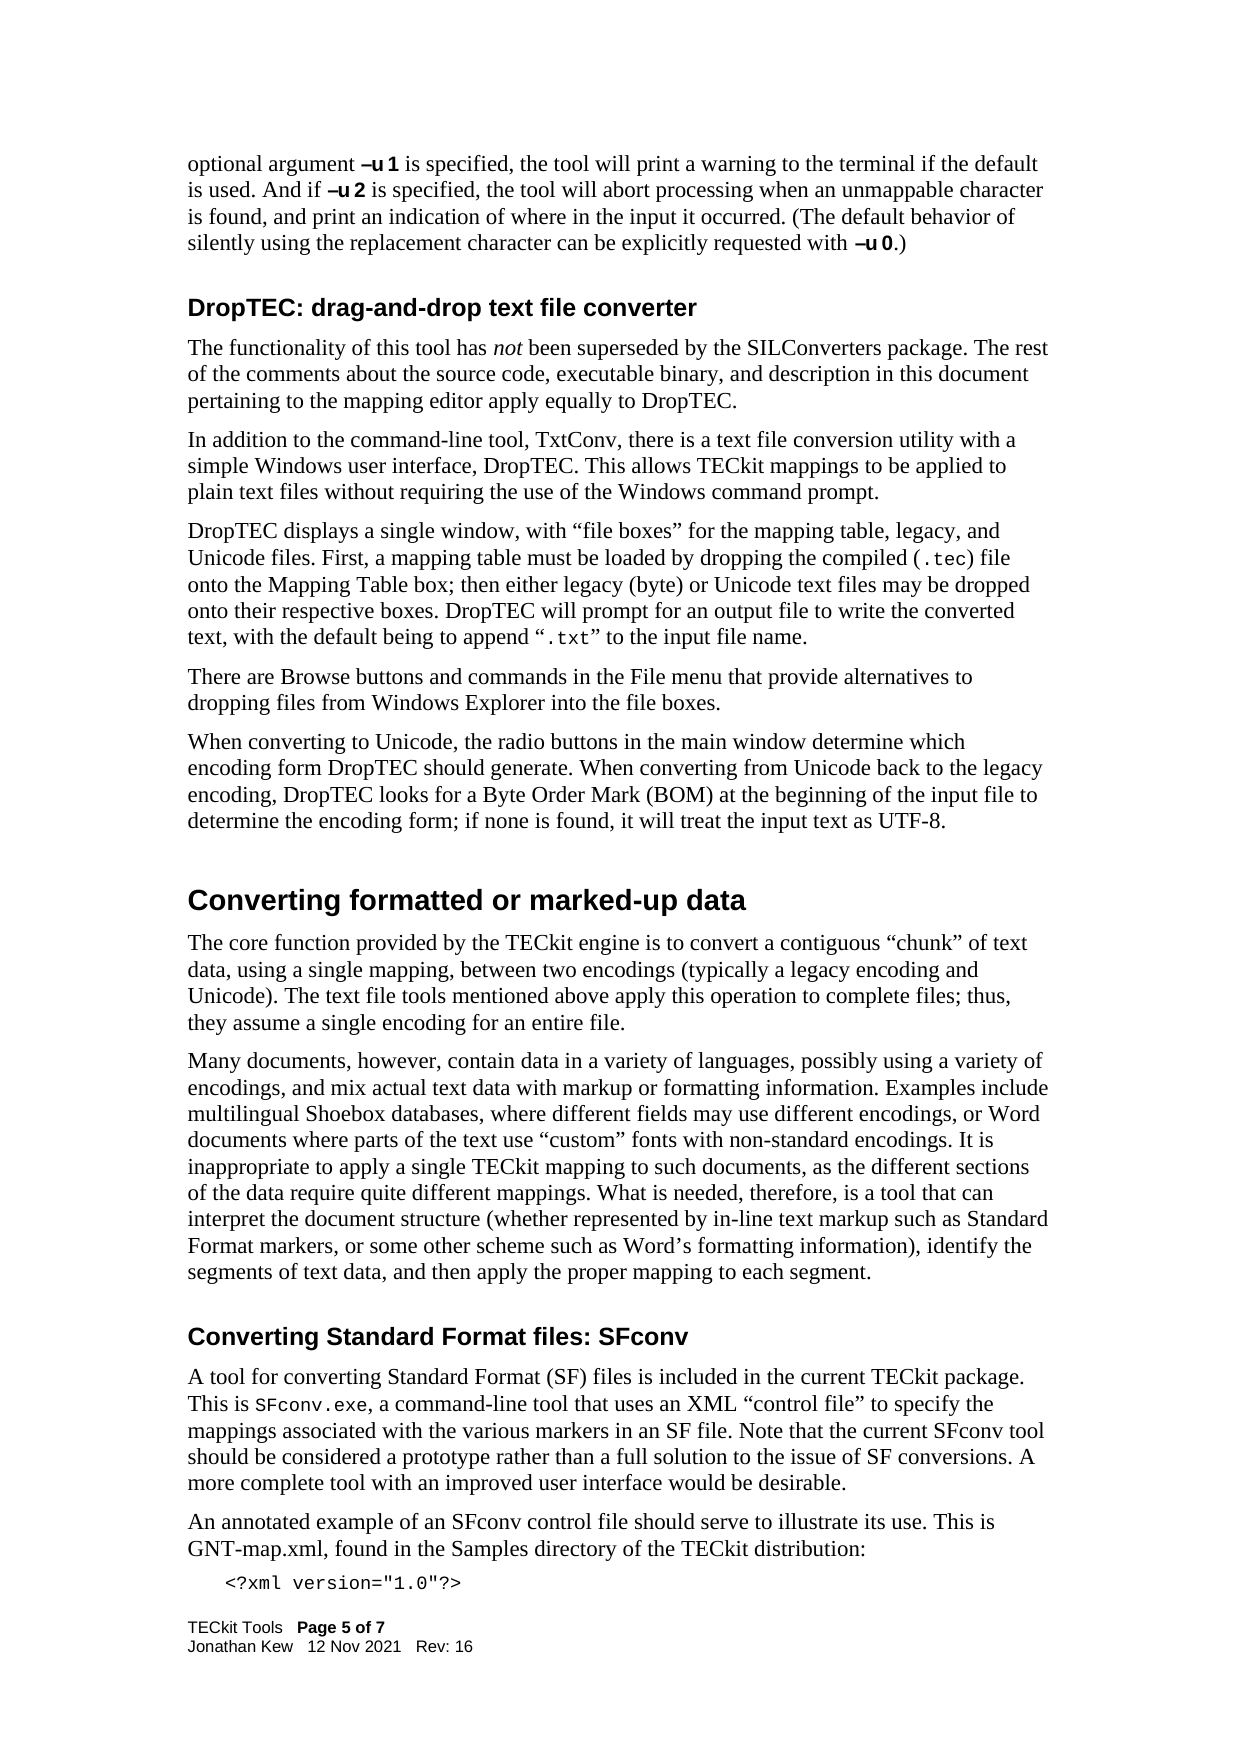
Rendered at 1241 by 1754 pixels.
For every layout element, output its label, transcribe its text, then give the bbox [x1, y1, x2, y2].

text The core function provided by the TECkit engine is to convert a contiguous “chunk” of text data, using a single mapping, between two encodings (typically a legacy encoding and Unicode). The text file tools mentioned above apply this operation to complete files; thus, they assume a single encoding for an entire file. [187, 929, 1053, 1035]
text <?xml version="1.0"?> [225, 1573, 1053, 1595]
text DropTEC displays a single window, with “file boxes” for the mapping table, legacy, and Unicode files. First, a mapping table must be loaded by dropping the compiled (.tec) file onto the Mapping Table box; then either legacy (byte) or Unicode text files may be dropped onto their respective boxes. DropTEC will prompt for an output file to write the converted text, with the default being to append “.txt” to the input file name. [187, 517, 1053, 650]
text The functionality of this tool has not been superseded by the SILConverters package. The rest of the comments about the source code, executable binary, and description in this document pertaining to the mapping editor apply equally to DropTEC. [187, 334, 1053, 413]
subtitle DropTEC: drag-and-drop text file converter [187, 293, 1053, 322]
text In addition to the command-line tool, TxtConv, there is a text file conversion utility with a simple Windows user interface, DropTEC. This allows TECkit mappings to be applied to plain text files without requiring the use of the Windows command prompt. [187, 426, 1053, 505]
text When converting to Unicode, the radio buttons in the main window determine which encoding form DropTEC should generate. When converting from Unicode back to the legacy encoding, DropTEC looks for a Byte Order Mark (BOM) at the beginning of the input file to determine the encoding form; if none is found, it will treat the input text as UTF-8. [187, 728, 1053, 833]
text optional argument –u 1 is specified, the tool will print a warning to the terminal if the default is used. And if –u 2 is specified, the tool will abort processing when an unmappable character is found, and print an indication of where in the input it occurred. (The default behavior of silently using the replacement character can be explicitly requested with –u 0.) [187, 150, 1053, 255]
subtitle Converting Standard Format files: SFconv [187, 1322, 1053, 1351]
subtitle Converting formatted or marked-up data [187, 883, 1053, 917]
text Many documents, however, contain data in a variety of languages, possibly using a variety of encodings, and mix actual text data with markup or formatting information. Examples include multilingual Shoebox databases, where different fields may use different encodings, or Word documents where parts of the text use “custom” fonts with non-standard encodings. It is inappropriate to apply a single TECkit mapping to such documents, as the different sections of the data require quite different mappings. What is needed, therefore, is a tool that can interpret the document structure (whether represented by in-line text markup such as Standard Format markers, or some other scheme such as Word’s formatting information), identify the segments of text data, and then apply the proper mapping to each segment. [187, 1047, 1053, 1284]
text An annotated example of an SFconv control file should serve to illustrate its use. This is GNT-map.xml, found in the Samples directory of the TECkit distribution: [187, 1508, 1053, 1561]
text A tool for converting Standard Format (SF) files is included in the current TECkit package. This is SFconv.exe, a command-line tool that uses an XML “control file” to specify the mappings associated with the various markers in an SF file. Note that the current SFconv tool should be considered a prototype rather than a full solution to the issue of SF conversions. A more complete tool with an improved user interface would be desirable. [187, 1363, 1053, 1496]
text There are Browse buttons and commands in the File menu that provide alternatives to dropping files from Windows Explorer into the file boxes. [187, 663, 1053, 716]
